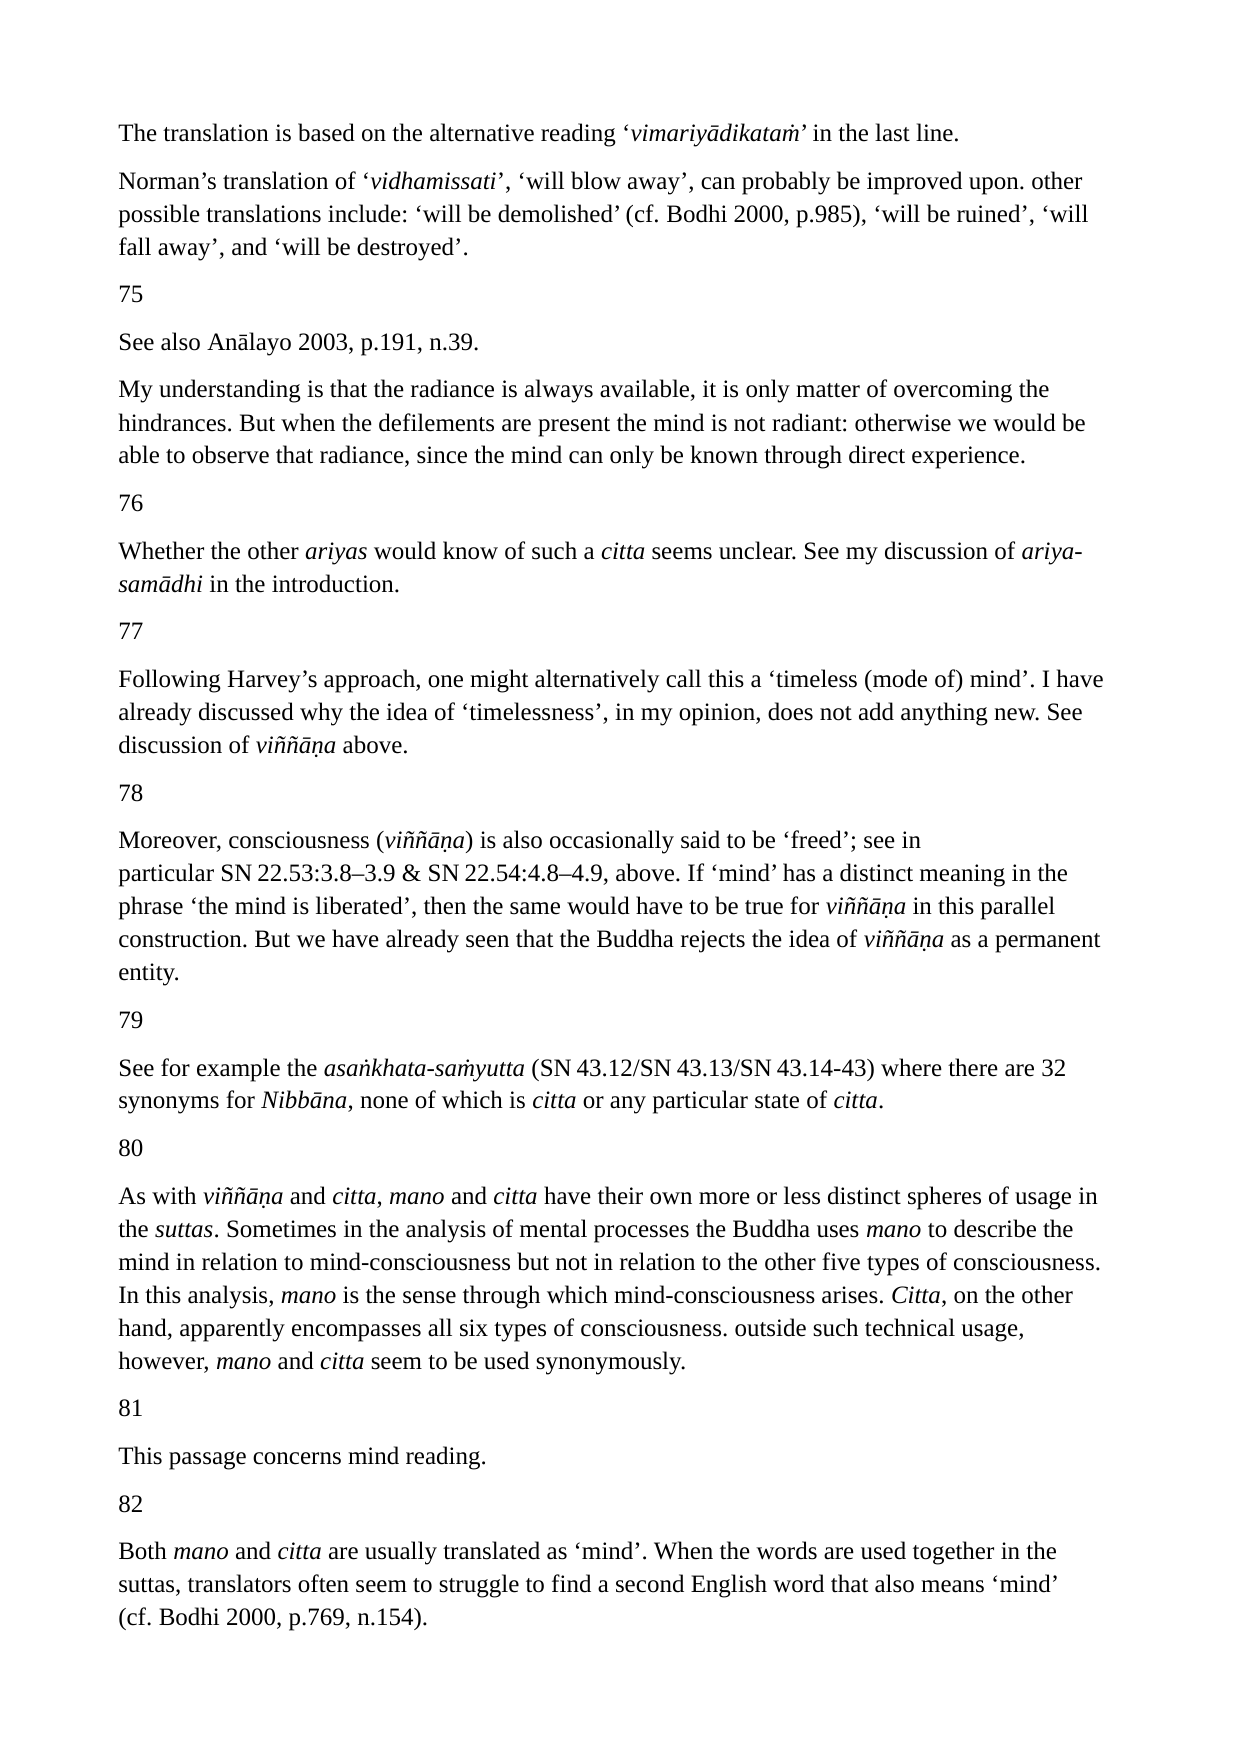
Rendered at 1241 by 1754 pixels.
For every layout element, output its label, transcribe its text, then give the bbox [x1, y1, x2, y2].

text 78 [118, 778, 1122, 806]
text See for example the asaṅkhata-saṁyutta (SN 43.12/SN 43.13/SN 43.14-43) where there are 32 synonyms for Nibbāna, none of which is citta or any particular state of citta. [118, 1053, 1122, 1114]
text Whether the other ariyas would know of such a citta seems unclear. See my discussion of ariya-samādhi in the introduction. [118, 536, 1122, 598]
text Norman’s translation of ‘vidhamissati’, ‘will blow away’, can probably be improved upon. other possible translations include: ‘will be demolished’ (cf. Bodhi 2000, p.985), ‘will be ruined’, ‘will fall away’, and ‘will be destroyed’. [118, 166, 1122, 261]
text See also Anālayo 2003, p.191, n.39. [118, 327, 1122, 356]
text Moreover, consciousness (viññāṇa) is also occasionally said to be ‘freed’; see in particular SN 22.53:3.8–3.9 & SN 22.54:4.8–4.9, above. If ‘mind’ has a distinct meaning in the phrase ‘the mind is liberated’, then the same would have to be true for viññāṇa in this parallel construction. But we have already seen that the Buddha rejects the idea of viññāṇa as a permanent entity. [118, 825, 1122, 986]
text 75 [118, 279, 1122, 308]
text 77 [118, 616, 1122, 645]
text The translation is based on the alternative reading ‘vimariyādikataṁ’ in the last line. [118, 118, 1122, 147]
text 81 [118, 1393, 1122, 1422]
text As with viññāṇa and citta, mano and citta have their own more or less distinct spheres of usage in the suttas. Sometimes in the analysis of mental processes the Buddha uses mano to describe the mind in relation to mind-consciousness but not in relation to the other five types of consciousness. In this analysis, mano is the sense through which mind-consciousness arises. Citta, on the other hand, apparently encompasses all six types of consciousness. outside such technical usage, however, mano and citta seem to be used synonymously. [118, 1181, 1122, 1375]
text Following Harvey’s approach, one might alternatively call this a ‘timeless (mode of) mind’. I have already discussed why the idea of ‘timelessness’, in my opinion, does not add anything new. See discussion of viññāṇa above. [118, 664, 1122, 759]
text 82 [118, 1489, 1122, 1517]
text 80 [118, 1133, 1122, 1162]
text Both mano and citta are usually translated as ‘mind’. When the words are used together in the suttas, translators often seem to struggle to find a second English word that also means ‘mind’ (cf. Bodhi 2000, p.769, n.154). [118, 1536, 1122, 1631]
text 79 [118, 1005, 1122, 1034]
text 76 [118, 488, 1122, 517]
text This passage concerns mind reading. [118, 1441, 1122, 1470]
text My understanding is that the radiance is always available, it is only matter of overcoming the hindrances. But when the defilements are present the mind is not radiant: otherwise we would be able to observe that radiance, since the mind can only be known through direct experience. [118, 374, 1122, 469]
